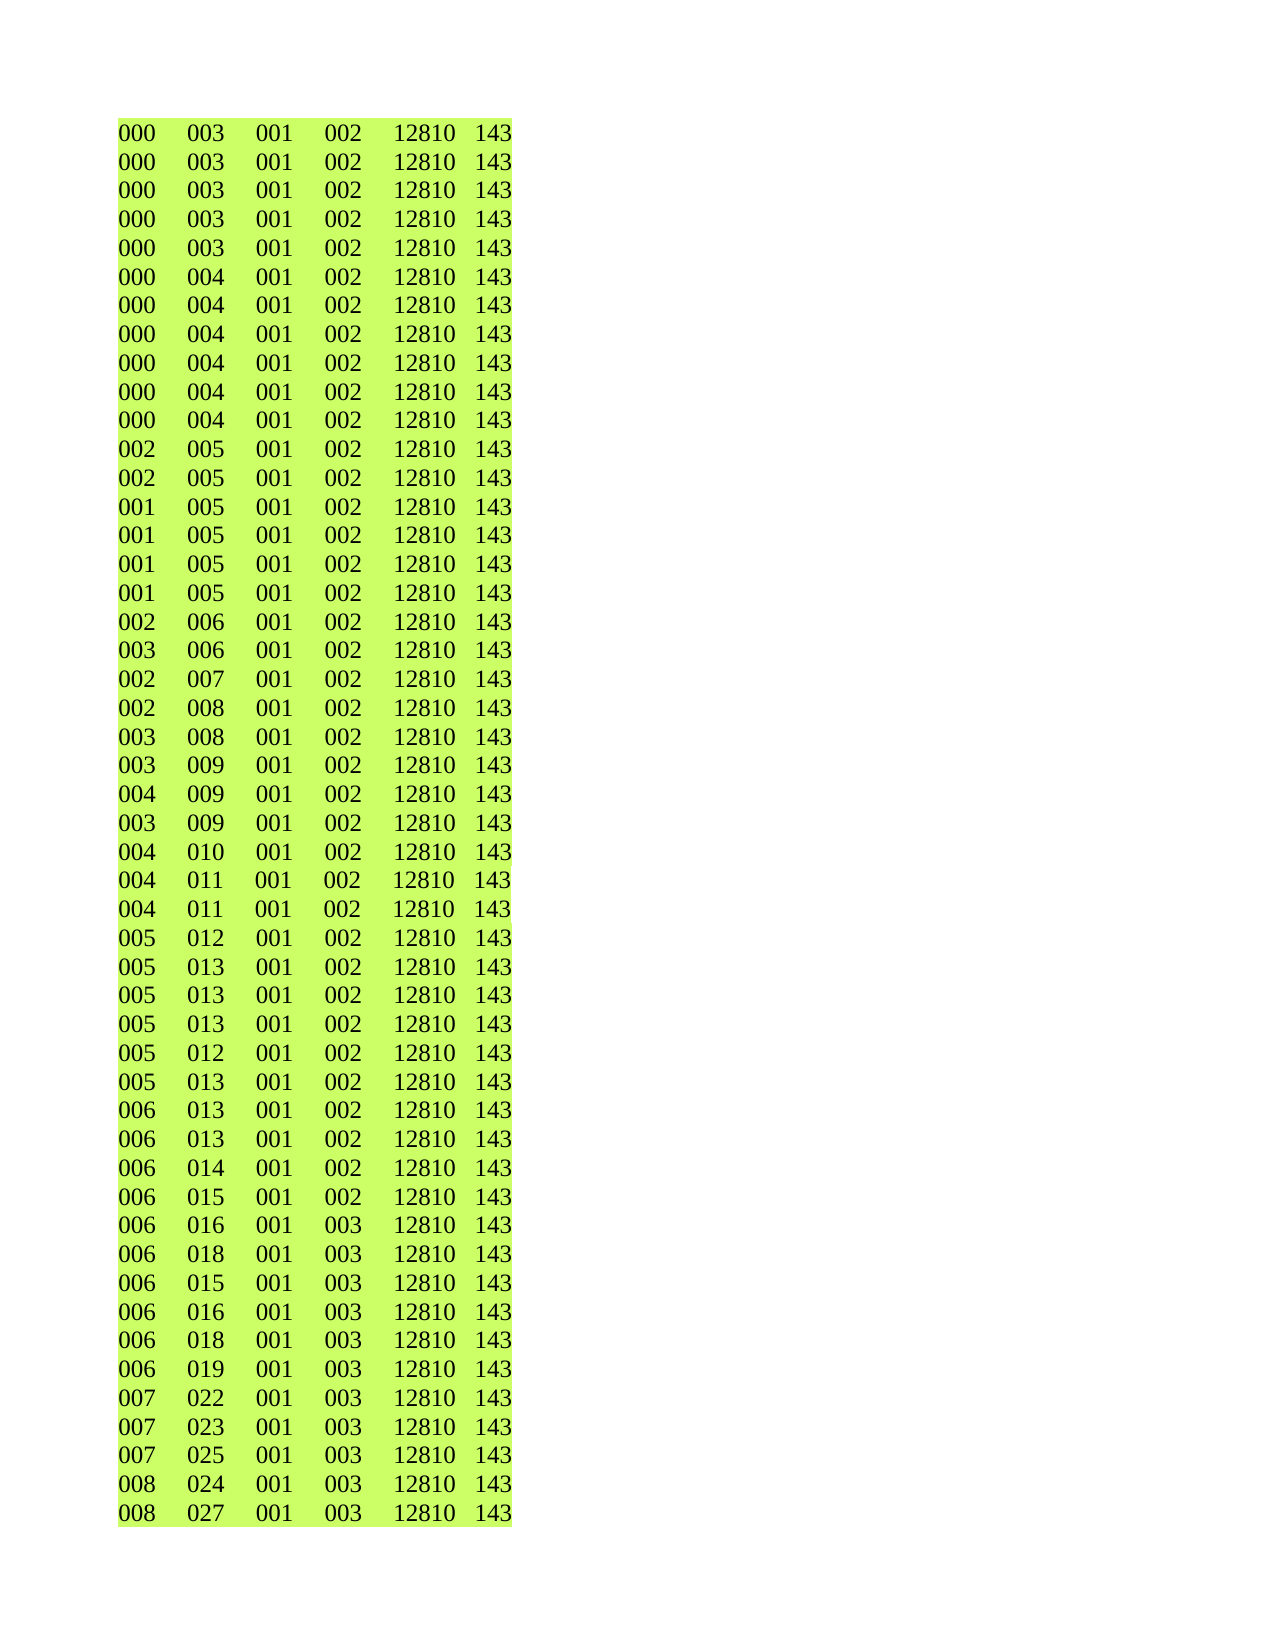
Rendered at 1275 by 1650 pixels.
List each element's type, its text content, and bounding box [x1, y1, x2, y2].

text 000 004 001 002 12810 143 [118, 406, 1157, 434]
text 003 009 001 002 12810 143 [118, 751, 1157, 779]
text 004 011 001 002 12810 143 [118, 894, 1157, 923]
text 006 013 001 002 12810 143 [118, 1096, 1157, 1124]
text 005 013 001 002 12810 143 [118, 1067, 1157, 1096]
text 000 003 001 002 12810 143 [118, 233, 1157, 262]
text 008 027 001 003 12810 143 [118, 1498, 1157, 1527]
text 005 012 001 002 12810 143 [118, 1038, 1157, 1067]
text 006 016 001 003 12810 143 [118, 1211, 1157, 1239]
text 002 005 001 002 12810 143 [118, 434, 1157, 463]
text 000 004 001 002 12810 143 [118, 262, 1157, 291]
text 007 025 001 003 12810 143 [118, 1441, 1157, 1469]
text 002 005 001 002 12810 143 [118, 463, 1157, 492]
text 003 006 001 002 12810 143 [118, 636, 1157, 664]
text 006 016 001 003 12810 143 [118, 1297, 1157, 1326]
text 001 005 001 002 12810 143 [118, 521, 1157, 549]
text 002 007 001 002 12810 143 [118, 664, 1157, 693]
text 000 003 001 002 12810 143 [118, 147, 1157, 176]
text 004 011 001 002 12810 143 [118, 866, 1157, 894]
text 006 018 001 003 12810 143 [118, 1326, 1157, 1354]
text 000 004 001 002 12810 143 [118, 319, 1157, 348]
text 003 008 001 002 12810 143 [118, 722, 1157, 751]
text 000 004 001 002 12810 143 [118, 348, 1157, 377]
text 001 005 001 002 12810 143 [118, 549, 1157, 578]
text 005 013 001 002 12810 143 [118, 952, 1157, 981]
text 004 010 001 002 12810 143 [118, 837, 1157, 866]
text 007 022 001 003 12810 143 [118, 1383, 1157, 1412]
text 001 005 001 002 12810 143 [118, 492, 1157, 521]
text 006 018 001 003 12810 143 [118, 1239, 1157, 1268]
text 006 014 001 002 12810 143 [118, 1153, 1157, 1182]
text 006 019 001 003 12810 143 [118, 1354, 1157, 1383]
text 001 005 001 002 12810 143 [118, 578, 1157, 607]
text 000 003 001 002 12810 143 [118, 176, 1157, 204]
text 006 015 001 002 12810 143 [118, 1182, 1157, 1211]
text 007 023 001 003 12810 143 [118, 1412, 1157, 1441]
text 004 009 001 002 12810 143 [118, 779, 1157, 808]
text 006 015 001 003 12810 143 [118, 1268, 1157, 1297]
text 005 013 001 002 12810 143 [118, 1009, 1157, 1038]
text 008 024 001 003 12810 143 [118, 1469, 1157, 1498]
text 000 004 001 002 12810 143 [118, 377, 1157, 406]
text 003 009 001 002 12810 143 [118, 808, 1157, 837]
text 000 003 001 002 12810 143 [118, 204, 1157, 233]
text 005 013 001 002 12810 143 [118, 981, 1157, 1009]
text 005 012 001 002 12810 143 [118, 923, 1157, 952]
text 002 008 001 002 12810 143 [118, 693, 1157, 722]
text 000 004 001 002 12810 143 [118, 291, 1157, 319]
text 002 006 001 002 12810 143 [118, 607, 1157, 636]
text 006 013 001 002 12810 143 [118, 1124, 1157, 1153]
text 000 003 001 002 12810 143 [118, 118, 1157, 147]
